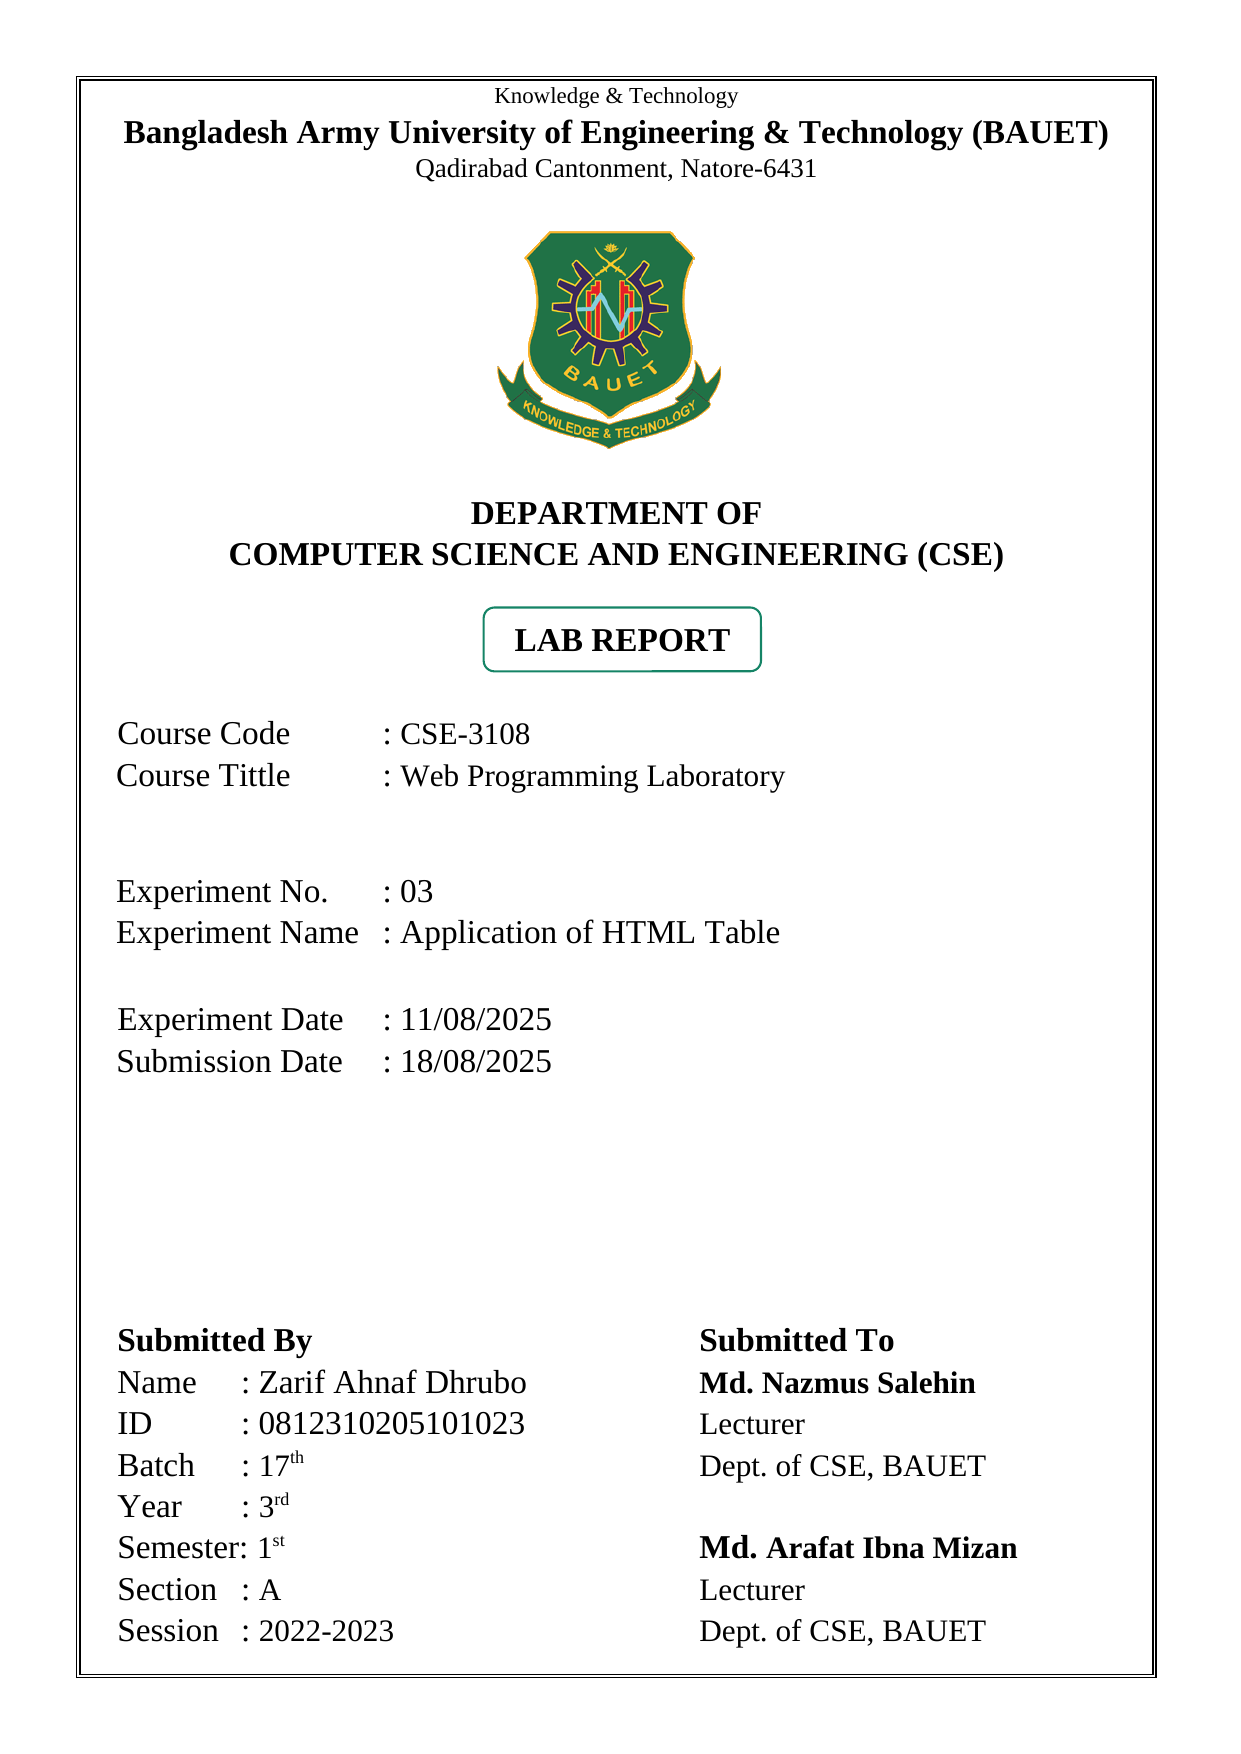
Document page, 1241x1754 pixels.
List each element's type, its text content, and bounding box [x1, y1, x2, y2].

picture [490, 224, 726, 455]
text LAB REPORT [502, 620, 743, 658]
text Experiment Date : 11/08/2025 Submission Date : 18/08/2025 [83, 1000, 1150, 1079]
text Course Code : CSE-3108 Course Tittle : Web Programming Laboratory [82, 713, 1150, 793]
text Knowledge & Technology Bangladesh Army University of Engineering & Technology (BAUET) Qadirabad Cantonment, Natore-6431 [82, 82, 1150, 184]
text DEPARTMENT OF COMPUTER SCIENCE AND ENGINEERING (CSE) [82, 493, 1150, 573]
text Submitted By Submitted To Name : Zarif Ahnaf Dhrubo Md. Nazmus Salehin ID : 0812310205101023 Lecturer Batch : 17th Dept. of CSE, BAUET Year : 3rd Semester: 1st Md. Arafat Ibna Mizan Section : A Lecturer Session : 2022-2023 Dept. of CSE, BAUET [84, 1321, 1150, 1648]
text Experiment No. : 03 Experiment Name : Application of HTML Table [82, 871, 1150, 981]
